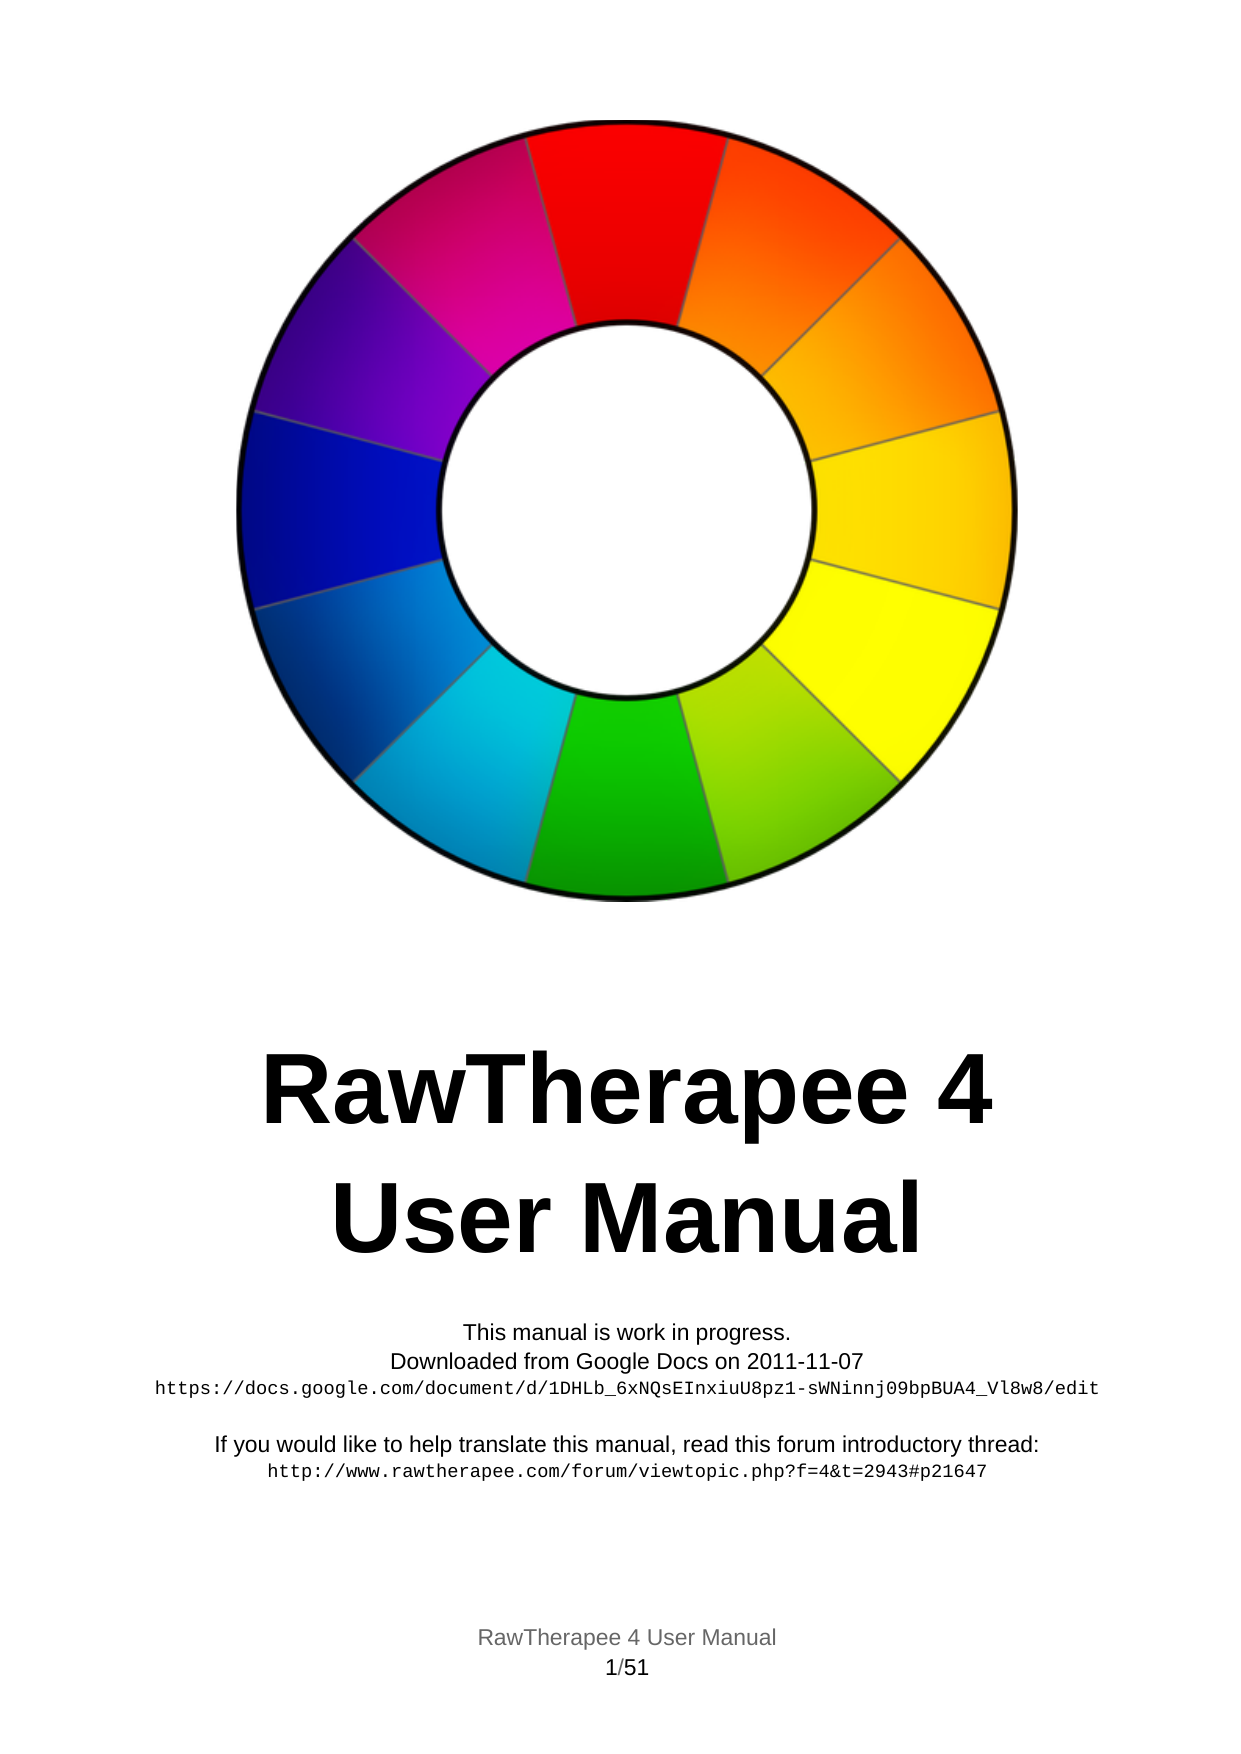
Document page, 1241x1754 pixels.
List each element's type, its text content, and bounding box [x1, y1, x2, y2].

text User Manual [120, 1162, 1134, 1274]
text RawTherapee 4 [120, 1033, 1134, 1145]
picture [236, 120, 1018, 902]
text Downloaded from Google Docs on 2011-11-07 [120, 1349, 1134, 1375]
text http://www.rawtherapee.com/forum/viewtopic.php?f=4&t=2943#p21647 [120, 1462, 1134, 1483]
text This manual is work in progress. [120, 1320, 1134, 1345]
text If you would like to help translate this manual, read this forum introductory thread: [120, 1432, 1134, 1458]
text https://docs.google.com/document/d/1DHLb_6xNQsEInxiuU8pz1-sWNinnj09bpBUA4_Vl8w8/edit [120, 1378, 1134, 1400]
